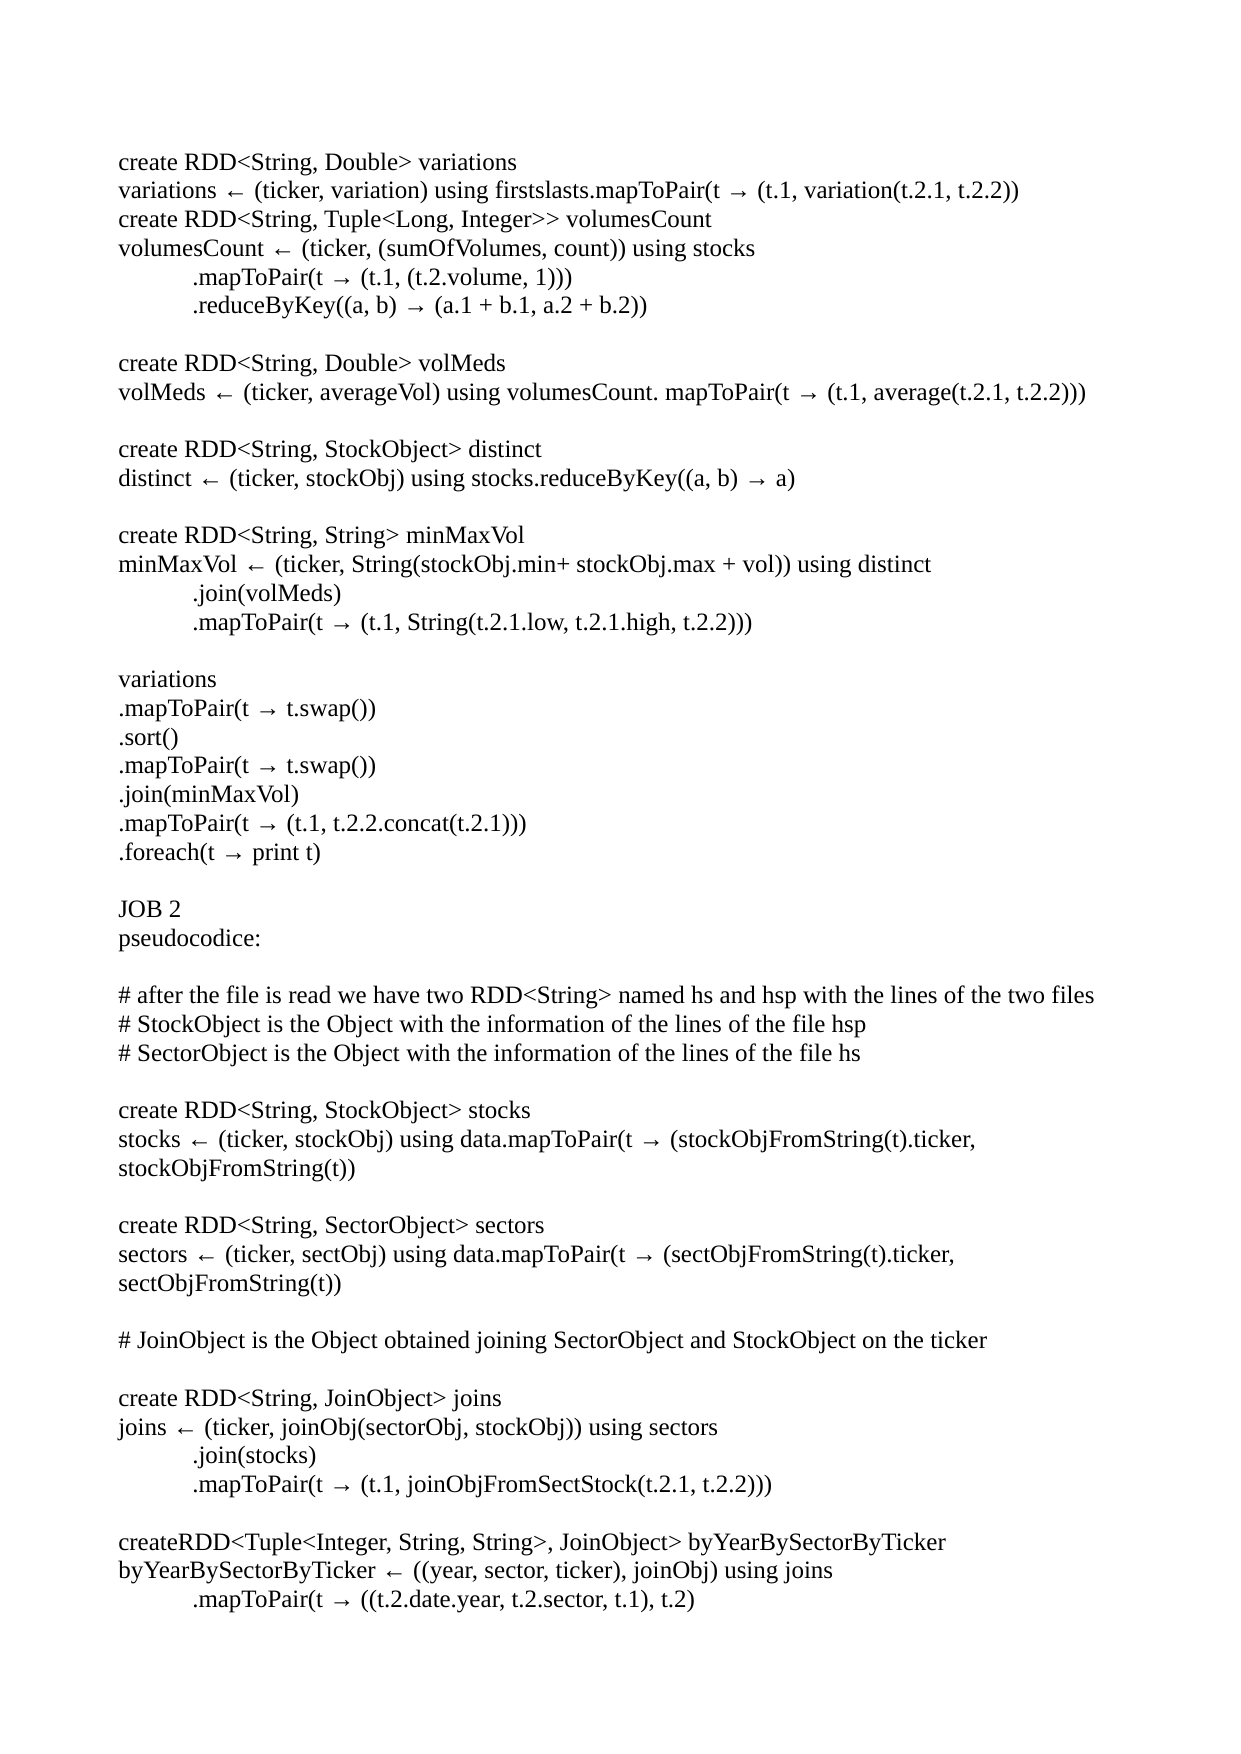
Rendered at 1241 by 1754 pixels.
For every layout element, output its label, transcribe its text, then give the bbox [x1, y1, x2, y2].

text create RDD<String, Double> volMeds [118, 348, 1122, 377]
text minMaxVol ← (ticker, String(stockObj.min+ stockObj.max + vol)) using distinct [118, 549, 1122, 578]
text .sort() [118, 722, 1122, 751]
text create RDD<String, String> minMaxVol [118, 521, 1122, 549]
text variations [118, 664, 1122, 693]
text .join(volMeds) [118, 578, 1122, 607]
text .mapToPair(t → (t.1, String(t.2.1.low, t.2.1.high, t.2.2))) [118, 607, 1122, 636]
text .foreach(t → print t) [118, 837, 1122, 866]
text .mapToPair(t → (t.1, t.2.2.concat(t.2.1))) [118, 808, 1122, 837]
text create RDD<String, Double> variations [118, 147, 1122, 176]
text stocks ← (ticker, stockObj) using data.mapToPair(t → (stockObjFromString(t).ticker, stockObjFromString(t)) [118, 1124, 1122, 1182]
text # JoinObject is the Object obtained joining SectorObject and StockObject on the ticker [118, 1326, 1122, 1354]
text createRDD<Tuple<Integer, String, String>, JoinObject> byYearBySectorByTicker [118, 1527, 1122, 1556]
text volMeds ← (ticker, averageVol) using volumesCount. mapToPair(t → (t.1, average(t.2.1, t.2.2))) [118, 377, 1122, 406]
text # SectorObject is the Object with the information of the lines of the file hs [118, 1038, 1122, 1067]
text .mapToPair(t → (t.1, joinObjFromSectStock(t.2.1, t.2.2))) [118, 1469, 1122, 1498]
text pseudocodice: [118, 923, 1122, 952]
text create RDD<String, JoinObject> joins [118, 1383, 1122, 1412]
text .mapToPair(t → t.swap()) [118, 751, 1122, 779]
text variations ← (ticker, variation) using firstslasts.mapToPair(t → (t.1, variation(t.2.1, t.2.2)) [118, 176, 1122, 204]
text volumesCount ← (ticker, (sumOfVolumes, count)) using stocks [118, 233, 1122, 262]
text create RDD<String, StockObject> stocks [118, 1096, 1122, 1124]
text # StockObject is the Object with the information of the lines of the file hsp [118, 1009, 1122, 1038]
text joins ← (ticker, joinObj(sectorObj, stockObj)) using sectors [118, 1412, 1122, 1441]
text JOB 2 [118, 894, 1122, 923]
text .join(minMaxVol) [118, 779, 1122, 808]
text create RDD<String, SectorObject> sectors [118, 1211, 1122, 1239]
text byYearBySectorByTicker ← ((year, sector, ticker), joinObj) using joins [118, 1556, 1122, 1584]
text # after the file is read we have two RDD<String> named hs and hsp with the lines of the two files [118, 981, 1122, 1009]
text create RDD<String, StockObject> distinct [118, 434, 1122, 463]
text .reduceByKey((a, b) → (a.1 + b.1, a.2 + b.2)) [118, 291, 1122, 319]
text distinct ← (ticker, stockObj) using stocks.reduceByKey((a, b) → a) [118, 463, 1122, 492]
text .mapToPair(t → t.swap()) [118, 693, 1122, 722]
text create RDD<String, Tuple<Long, Integer>> volumesCount [118, 204, 1122, 233]
text sectors ← (ticker, sectObj) using data.mapToPair(t → (sectObjFromString(t).ticker, sectObjFromString(t)) [118, 1239, 1122, 1297]
text .join(stocks) [118, 1441, 1122, 1469]
text .mapToPair(t → ((t.2.date.year, t.2.sector, t.1), t.2) [118, 1584, 1122, 1613]
text .mapToPair(t → (t.1, (t.2.volume, 1))) [118, 262, 1122, 291]
